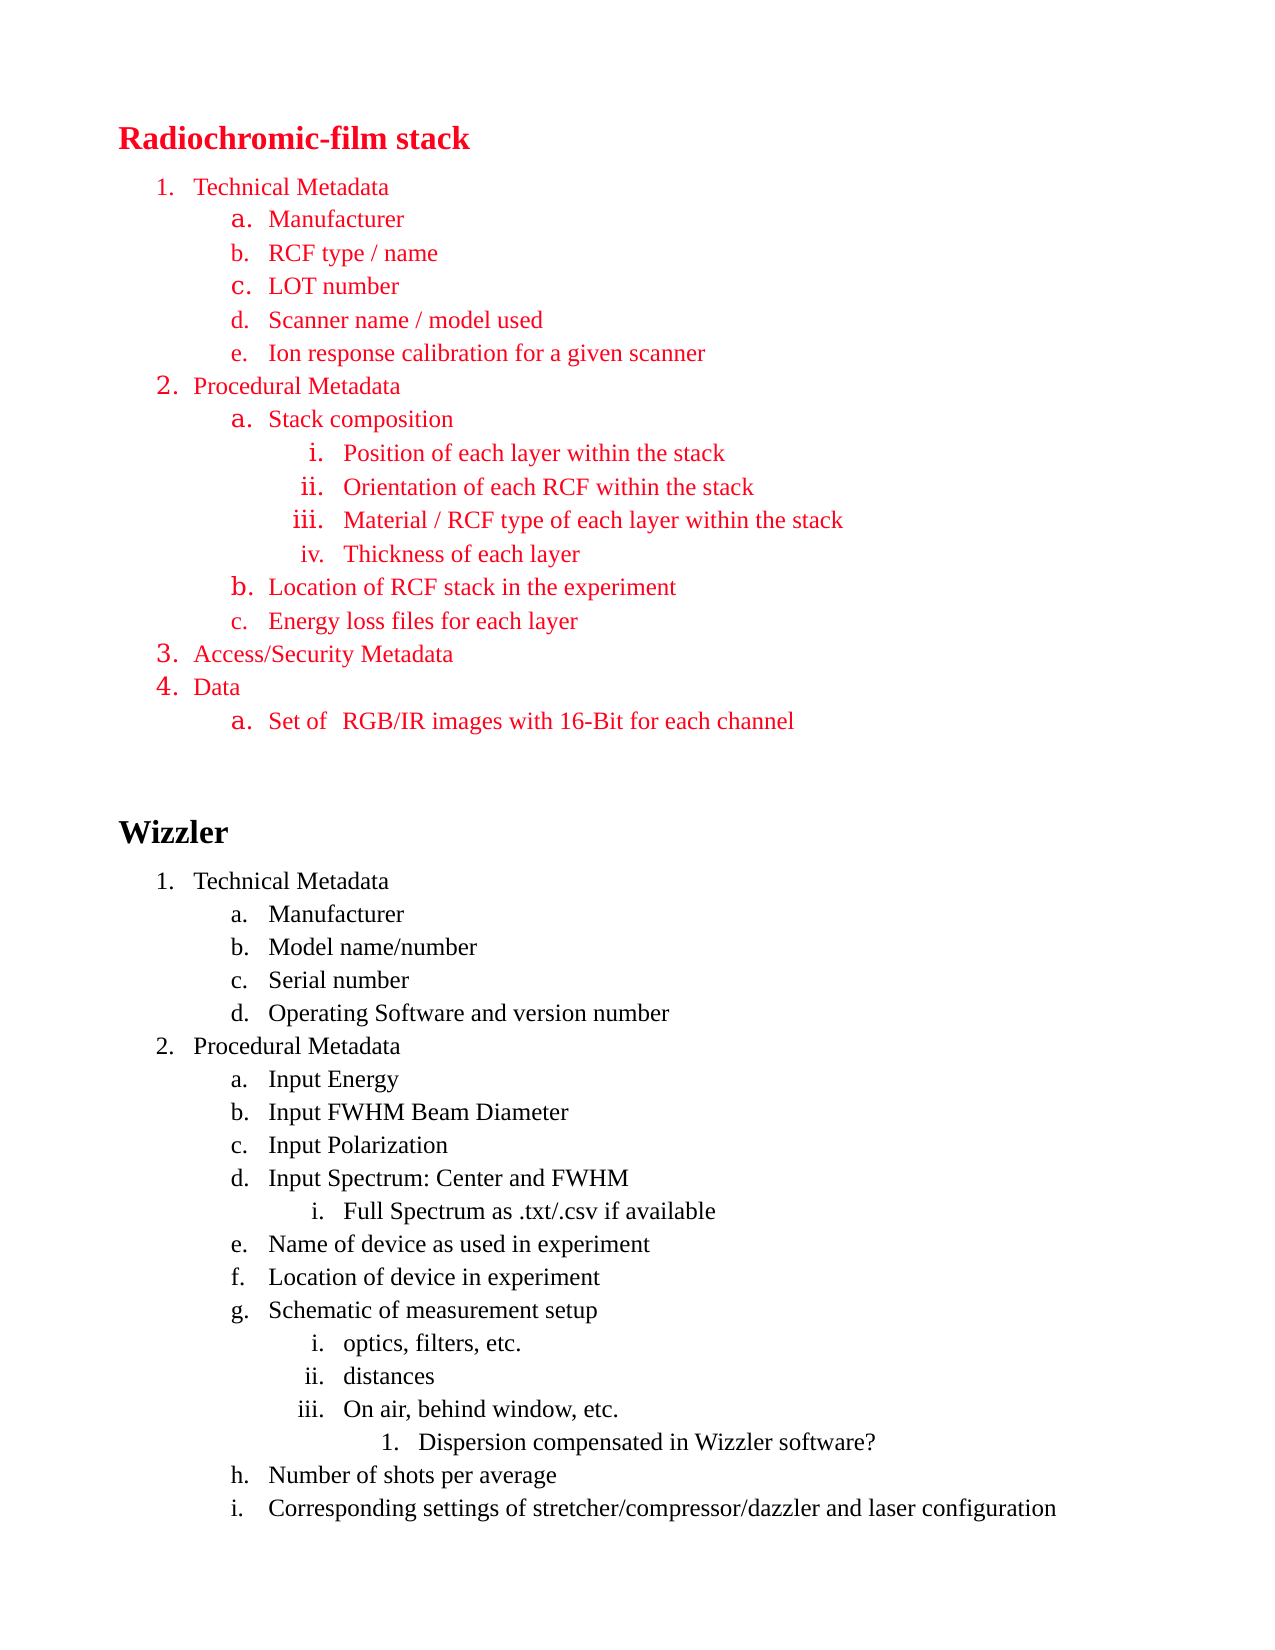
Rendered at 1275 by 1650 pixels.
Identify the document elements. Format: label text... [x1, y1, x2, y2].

list distances [324, 1361, 1157, 1390]
list Thickness of each layer [324, 539, 1157, 568]
list Operating Software and version number [231, 998, 1157, 1027]
list Technical Metadata [156, 866, 1157, 895]
list Access/Security Metadata [156, 639, 1157, 668]
list Name of device as used in experiment [231, 1229, 1157, 1258]
list Manufacturer [231, 899, 1157, 928]
list Manufacturer [231, 204, 1157, 234]
list Technical Metadata [156, 172, 1157, 200]
list Model name/number [231, 932, 1157, 961]
subtitle Wizzler [118, 813, 1157, 851]
list LOT number [231, 271, 1157, 301]
list Schematic of measurement setup [231, 1295, 1157, 1324]
list Input Polarization [231, 1130, 1157, 1159]
list On air, behind window, etc. [324, 1394, 1157, 1423]
list Ion response calibration for a given scanner [231, 338, 1157, 367]
list Full Spectrum as .txt/.csv if available [324, 1196, 1157, 1225]
list Procedural Metadata [156, 1031, 1157, 1060]
list Number of shots per average [231, 1460, 1157, 1489]
list Scanner name / model used [231, 305, 1157, 334]
list RCF type / name [231, 238, 1157, 267]
list Data [156, 672, 1157, 702]
list Corresponding settings of stretcher/compressor/dazzler and laser configuration [231, 1493, 1157, 1522]
subtitle Radiochromic-film stack [118, 118, 1157, 156]
list Procedural Metadata [156, 371, 1157, 400]
list Set of RGB/IR images with 16-Bit for each channel [231, 706, 1157, 735]
list Stack composition [231, 404, 1157, 434]
list Location of device in experiment [231, 1262, 1157, 1291]
list Serial number [231, 965, 1157, 994]
list Dispersion compensated in Wizzler software? [381, 1427, 1157, 1456]
list Location of RCF stack in the experiment [231, 572, 1157, 601]
list Orientation of each RCF within the stack [324, 472, 1157, 501]
list optics, filters, etc. [324, 1328, 1157, 1357]
list Input Spectrum: Center and FWHM [231, 1163, 1157, 1192]
list Input FWHM Beam Diameter [231, 1097, 1157, 1126]
list Material / RCF type of each layer within the stack [324, 506, 1157, 535]
list Energy loss files for each layer [231, 606, 1157, 634]
list Position of each layer within the stack [324, 438, 1157, 467]
list Input Energy [231, 1064, 1157, 1093]
